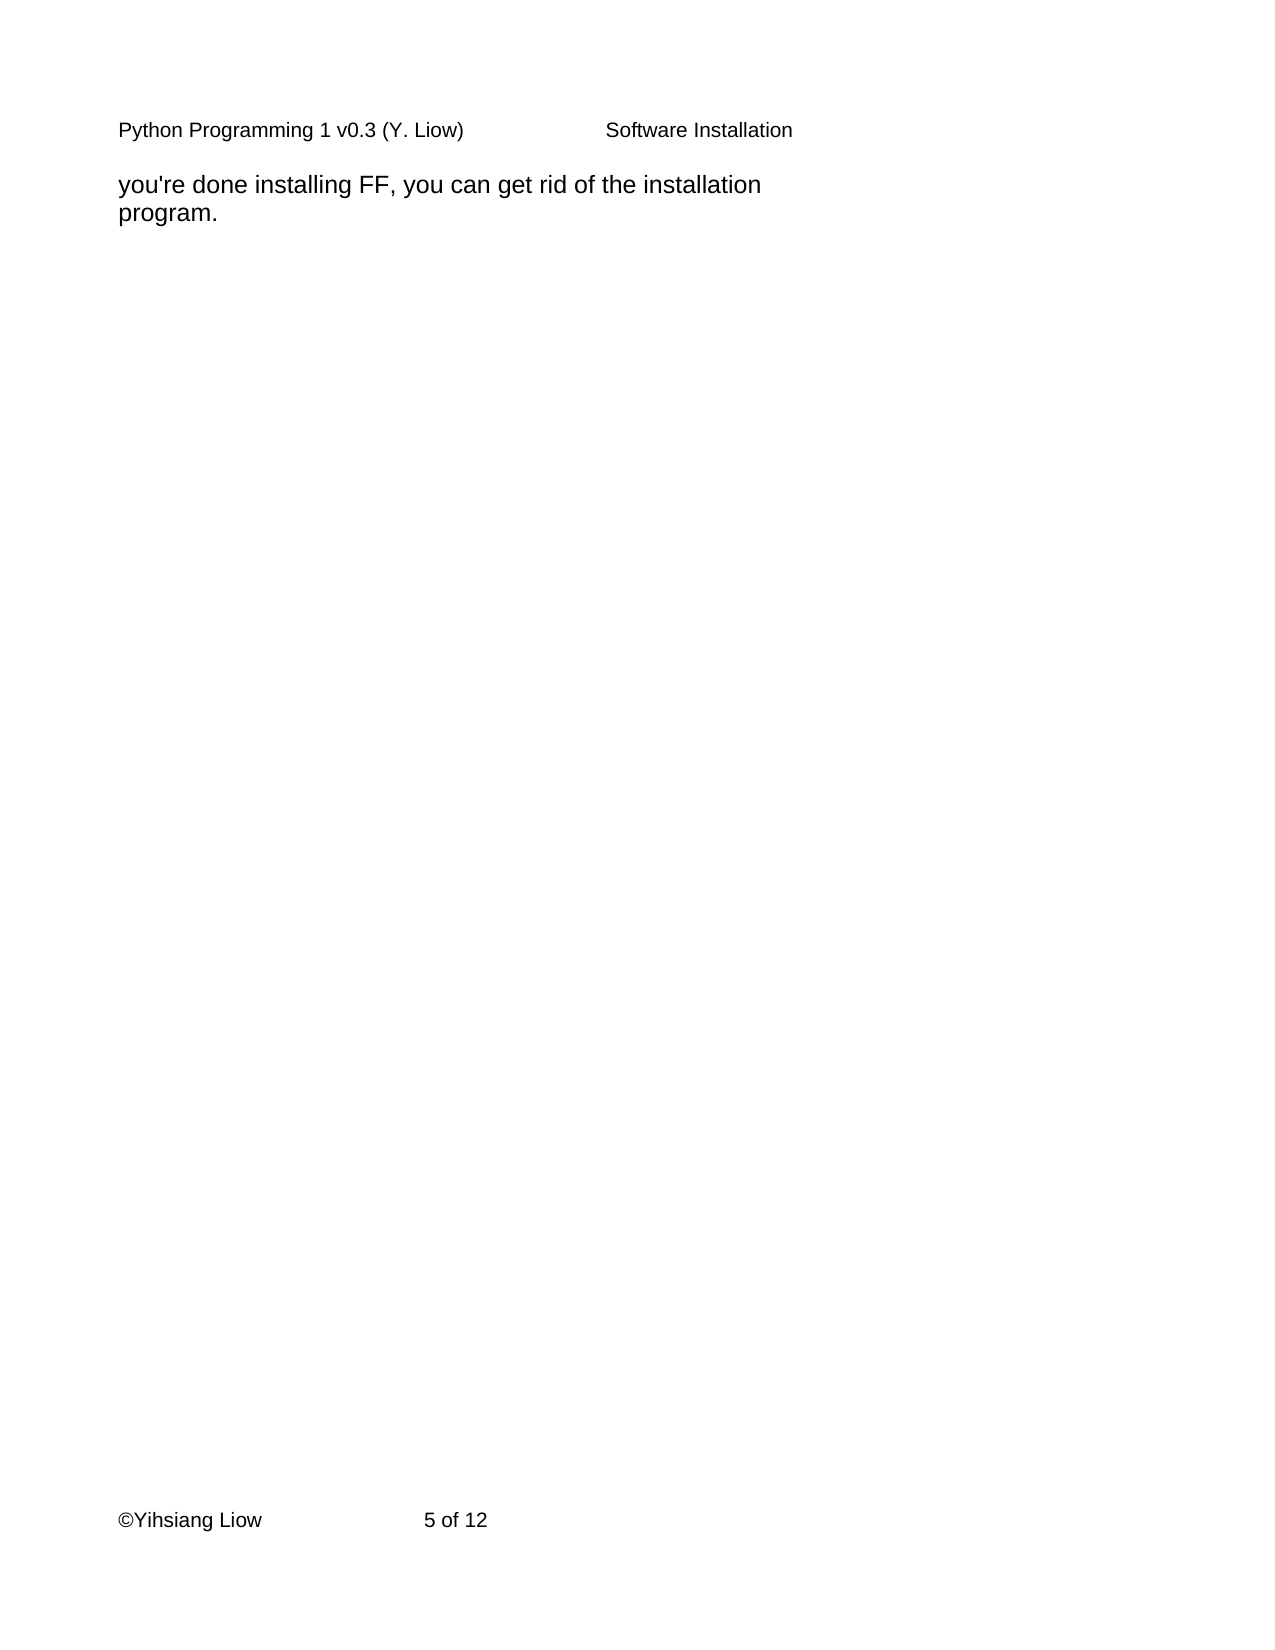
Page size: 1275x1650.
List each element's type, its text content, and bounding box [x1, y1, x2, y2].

text you're done installing FF, you can get rid of the installation program. [118, 171, 793, 227]
